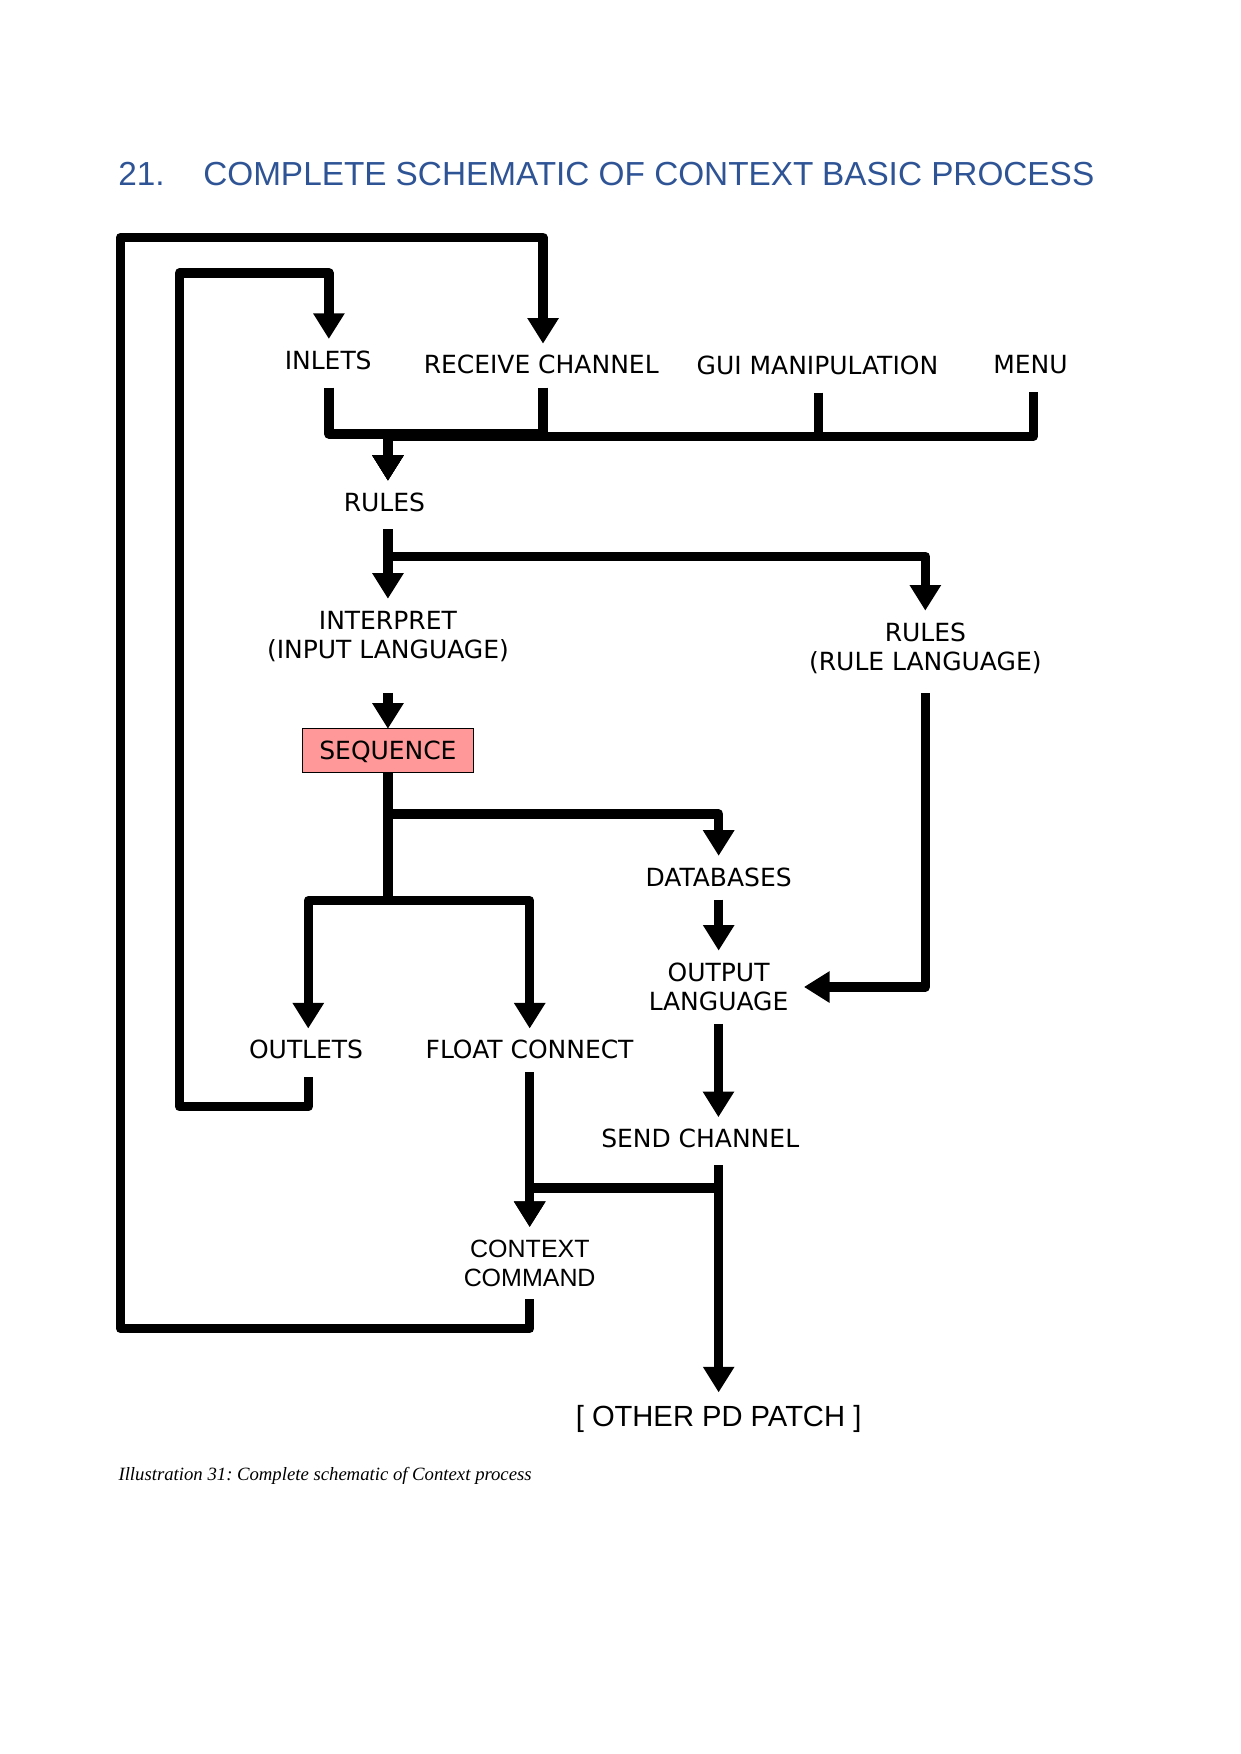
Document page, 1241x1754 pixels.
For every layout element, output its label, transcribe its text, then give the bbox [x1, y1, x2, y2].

subtitle COMPLETE SCHEMATIC OF CONTEXT BASIC PROCESS [118, 153, 1122, 192]
text Illustration 31: Complete schematic of Context process [118, 250, 1090, 1485]
